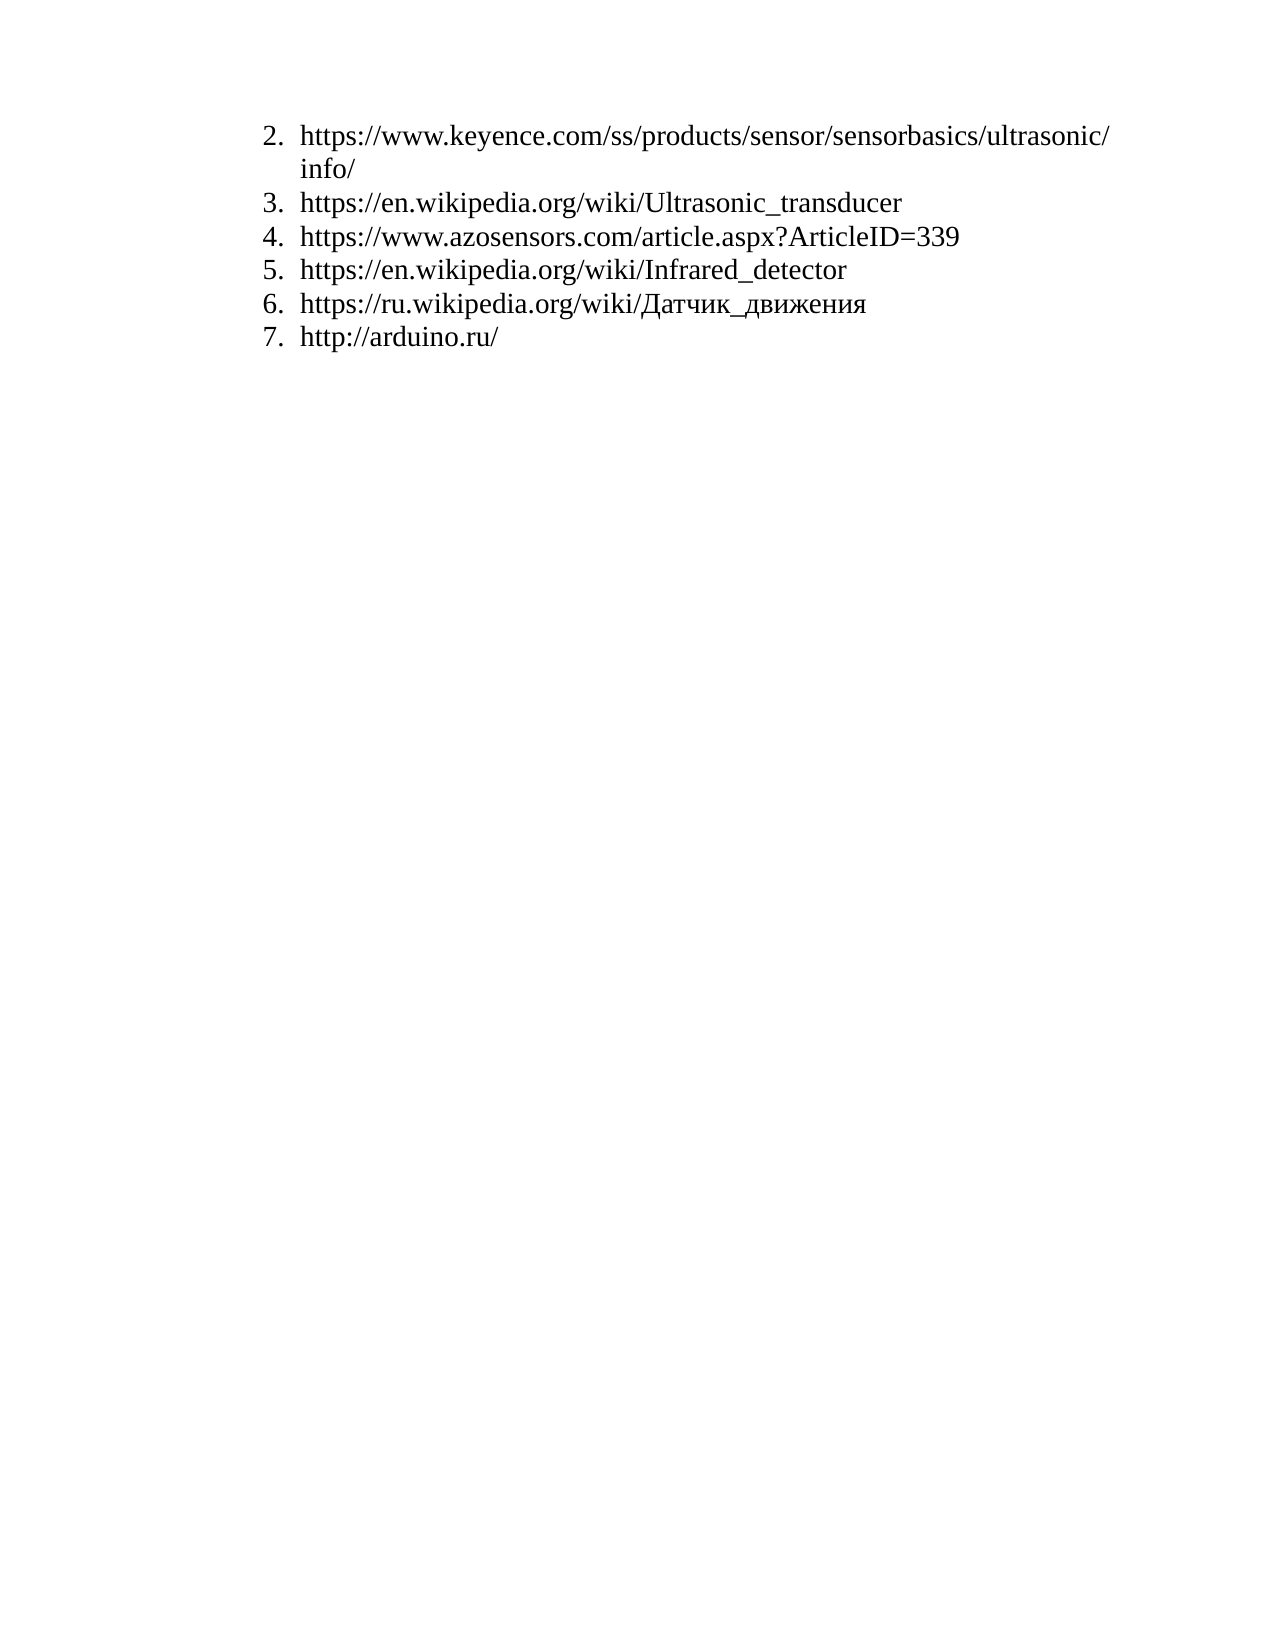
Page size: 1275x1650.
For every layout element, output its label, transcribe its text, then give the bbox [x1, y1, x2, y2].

list https://www.keyence.com/ss/products/sensor/sensorbasics/ultrasonic/info/ [262, 118, 1158, 185]
list https://en.wikipedia.org/wiki/Ultrasonic_transducer [262, 185, 1158, 219]
list https://en.wikipedia.org/wiki/Infrared_detector [262, 252, 1158, 286]
list http://arduino.ru/ [262, 319, 1158, 353]
list https://ru.wikipedia.org/wiki/Датчик_движения [262, 286, 1158, 319]
list https://www.azosensors.com/article.aspx?ArticleID=339 [262, 219, 1158, 252]
